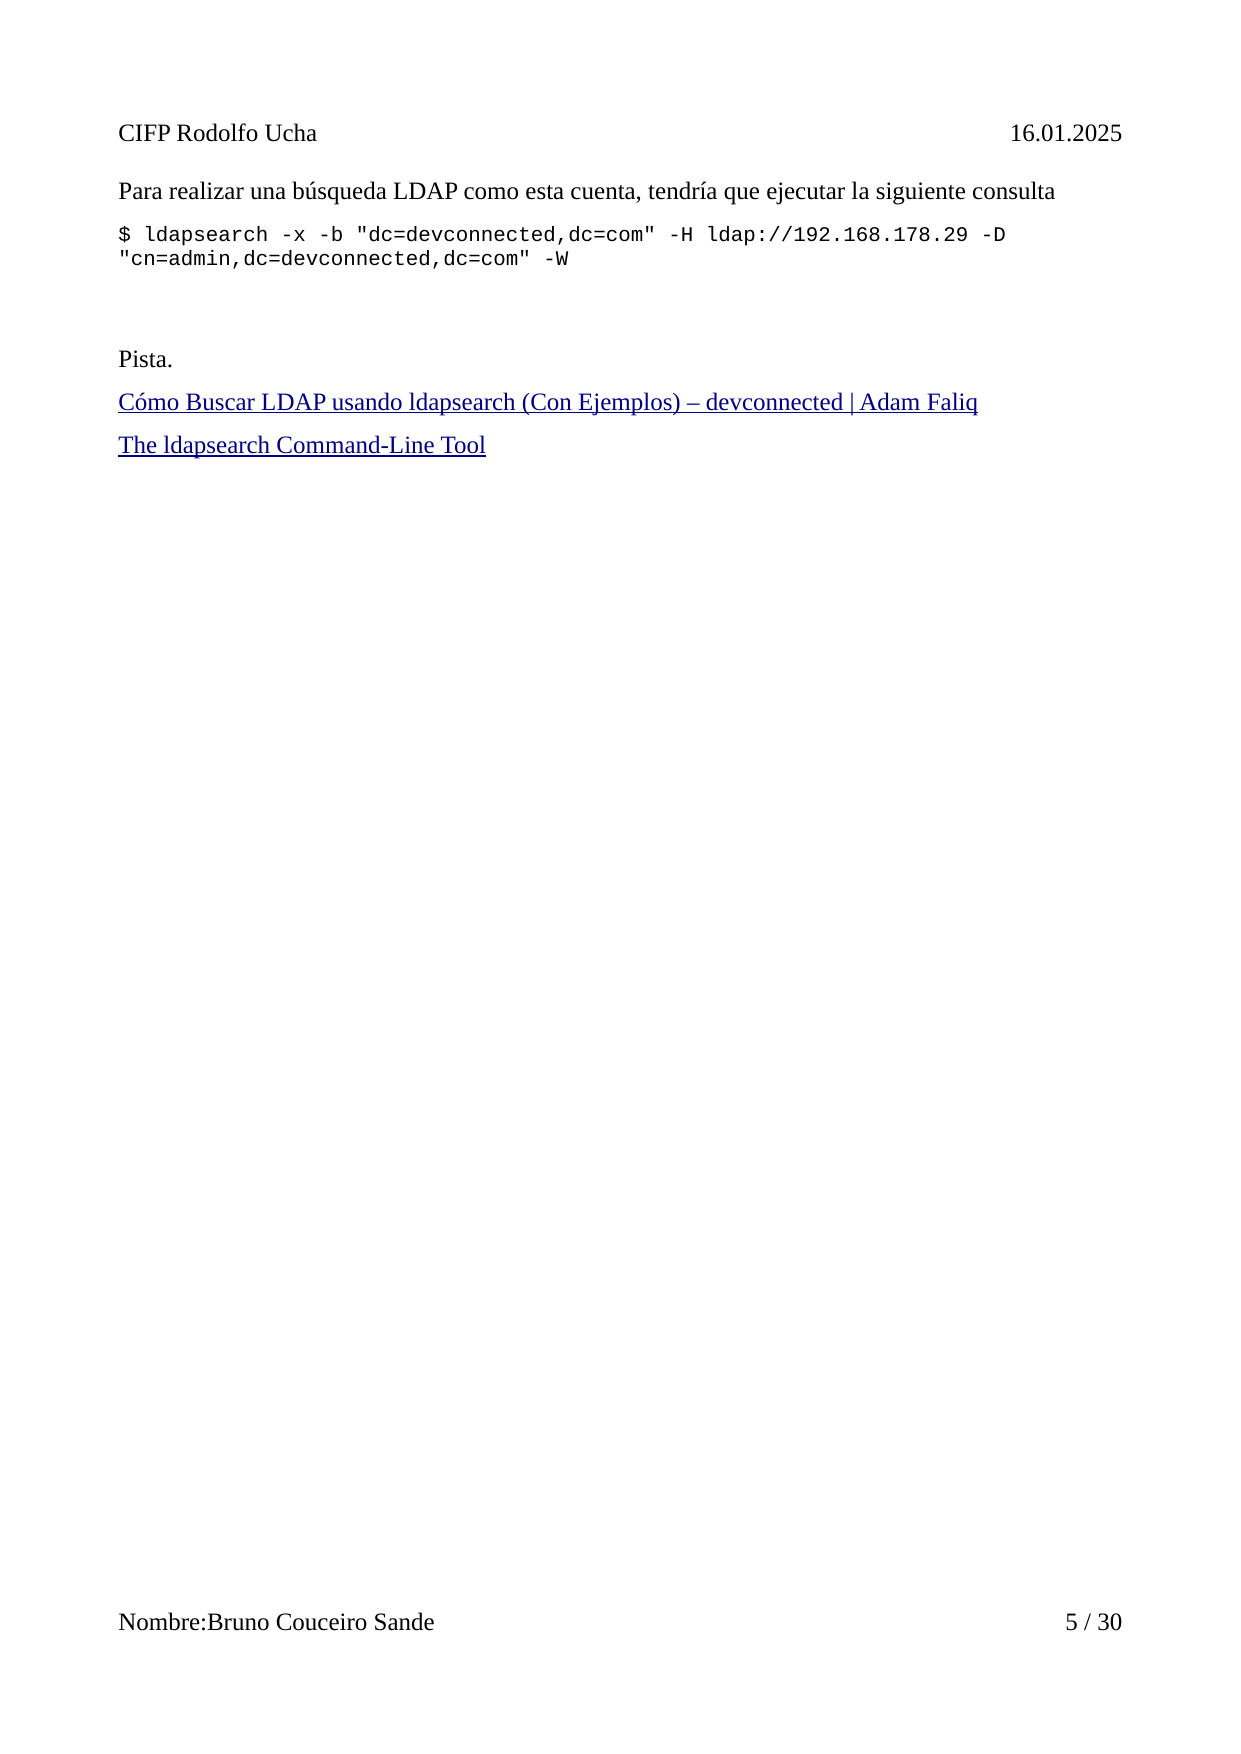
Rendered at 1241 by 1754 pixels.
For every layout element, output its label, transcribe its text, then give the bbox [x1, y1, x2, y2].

text $ ldapsearch -x -b "dc=devconnected,dc=com" -H ldap://192.168.178.29 -D "cn=admin,dc=devconnected,dc=com" -W [118, 224, 1122, 271]
text The ldapsearch Command-Line Tool [118, 430, 1122, 459]
text Cómo Buscar LDAP usando ldapsearch (Con Ejemplos) – devconnected | Adam Faliq [118, 387, 1122, 416]
text Pista. [118, 344, 1122, 373]
text Para realizar una búsqueda LDAP como esta cuenta, tendría que ejecutar la siguiente consulta [118, 176, 1122, 205]
